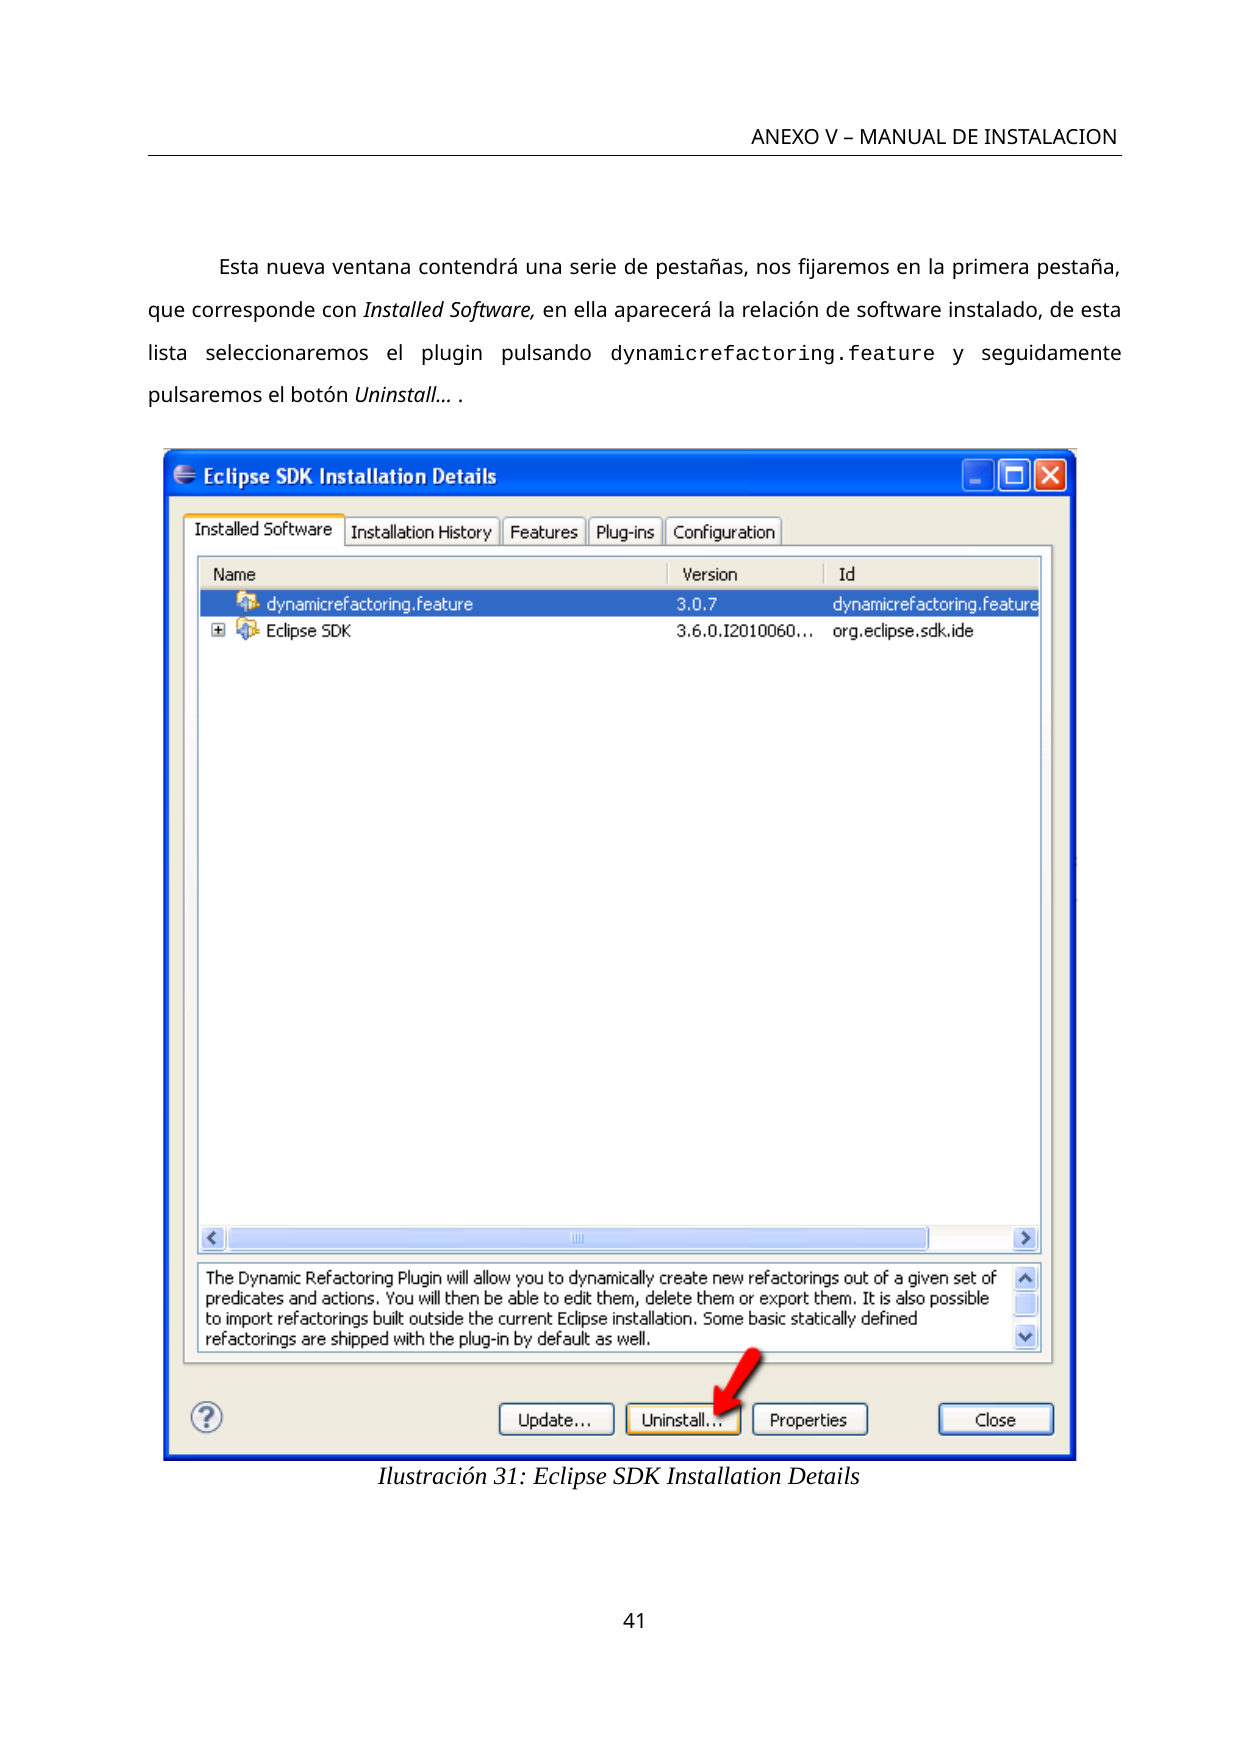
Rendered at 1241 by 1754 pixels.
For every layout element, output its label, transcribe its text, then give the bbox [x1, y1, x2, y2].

text Ilustración 31: Eclipse SDK Installation Details [163, 1461, 1077, 1489]
text Esta nueva ventana contendrá una serie de pestañas, nos fijaremos en la primera pestaña, que corresponde con Installed Software, en ella aparecerá la relación de software instalado, de esta lista seleccionaremos el plugin pulsando dynamicrefactoring.feature y seguidamente pulsaremos el botón Uninstall... . [148, 252, 1122, 409]
picture [163, 448, 1078, 1461]
